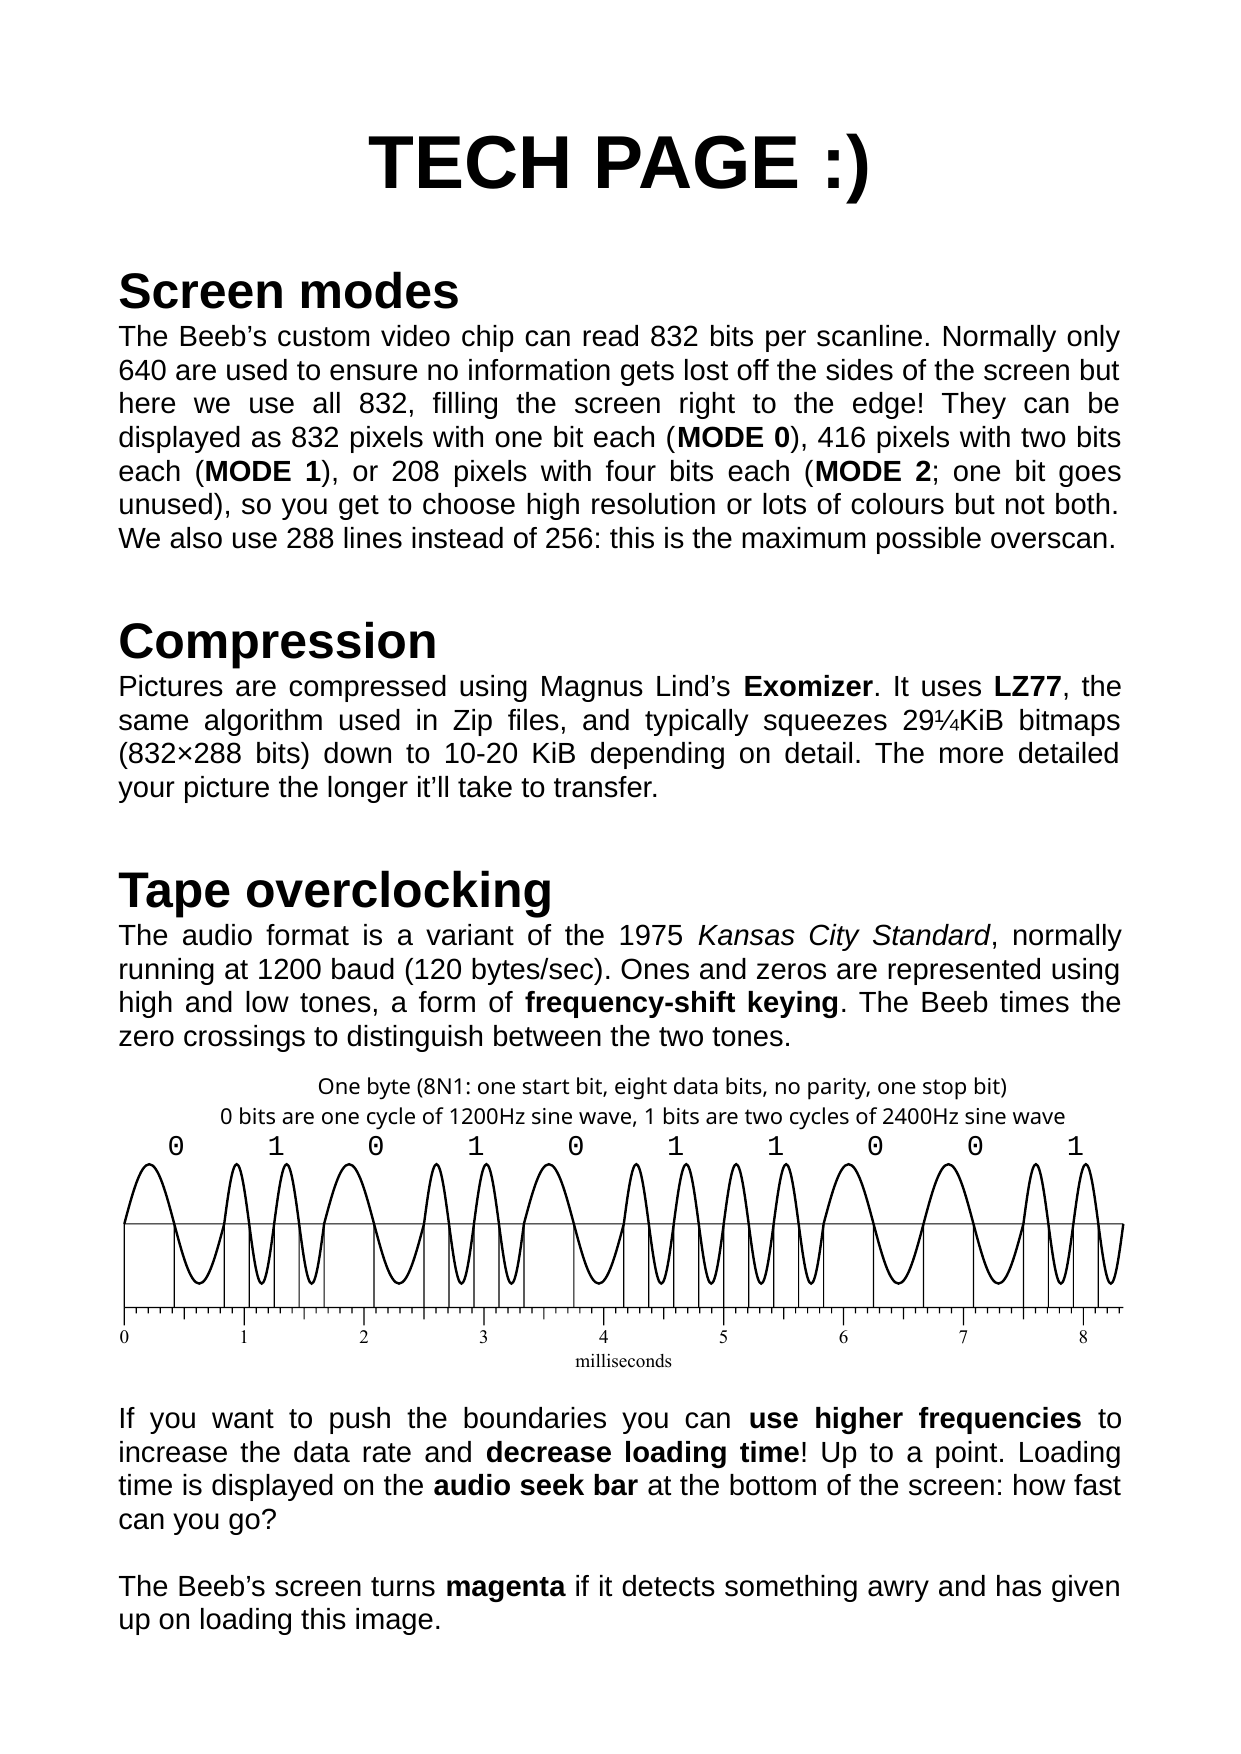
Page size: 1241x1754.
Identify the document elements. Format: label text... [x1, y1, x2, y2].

text Tape overclocking [118, 861, 1122, 918]
text The audio format is a variant of the 1975 Kansas City Standard, normally running at 1200 baud (120 bytes/sec). Ones and zeros are represented using high and low tones, a form of frequency-shift keying. The Beeb times the zero crossings to distinguish between the two tones. [118, 918, 1122, 1052]
text Compression [118, 612, 1122, 669]
text TECH PAGE :) [118, 118, 1122, 204]
text Pictures are compressed using Magnus Lind’s Exomizer. It uses LZ77, the same algorithm used in Zip files, and typically squeezes 29¼KiB bitmaps (832×288 bits) down to 10-20 KiB depending on detail. The more detailed your picture the longer it’ll take to transfer. [118, 669, 1122, 803]
text The Beeb’s custom video chip can read 832 bits per scanline. Normally only 640 are used to ensure no information gets lost off the sides of the screen but here we use all 832, filling the screen right to the edge! They can be displayed as 832 pixels with one bit each (MODE 0), 416 pixels with two bits each (MODE 1), or 208 pixels with four bits each (MODE 2; one bit goes unused), so you get to choose high resolution or lots of colours but not both. We also use 288 lines instead of 256: this is the maximum possible overscan. [118, 319, 1122, 554]
text If you want to push the boundaries you can use higher frequencies to increase the data rate and decrease loading time! Up to a point. Loading time is displayed on the audio seek bar at the bottom of the screen: how fast can you go? [118, 1401, 1122, 1535]
text Screen modes [118, 262, 1122, 319]
text The Beeb’s screen turns magenta if it detects something awry and has given up on loading this image. [118, 1569, 1122, 1636]
